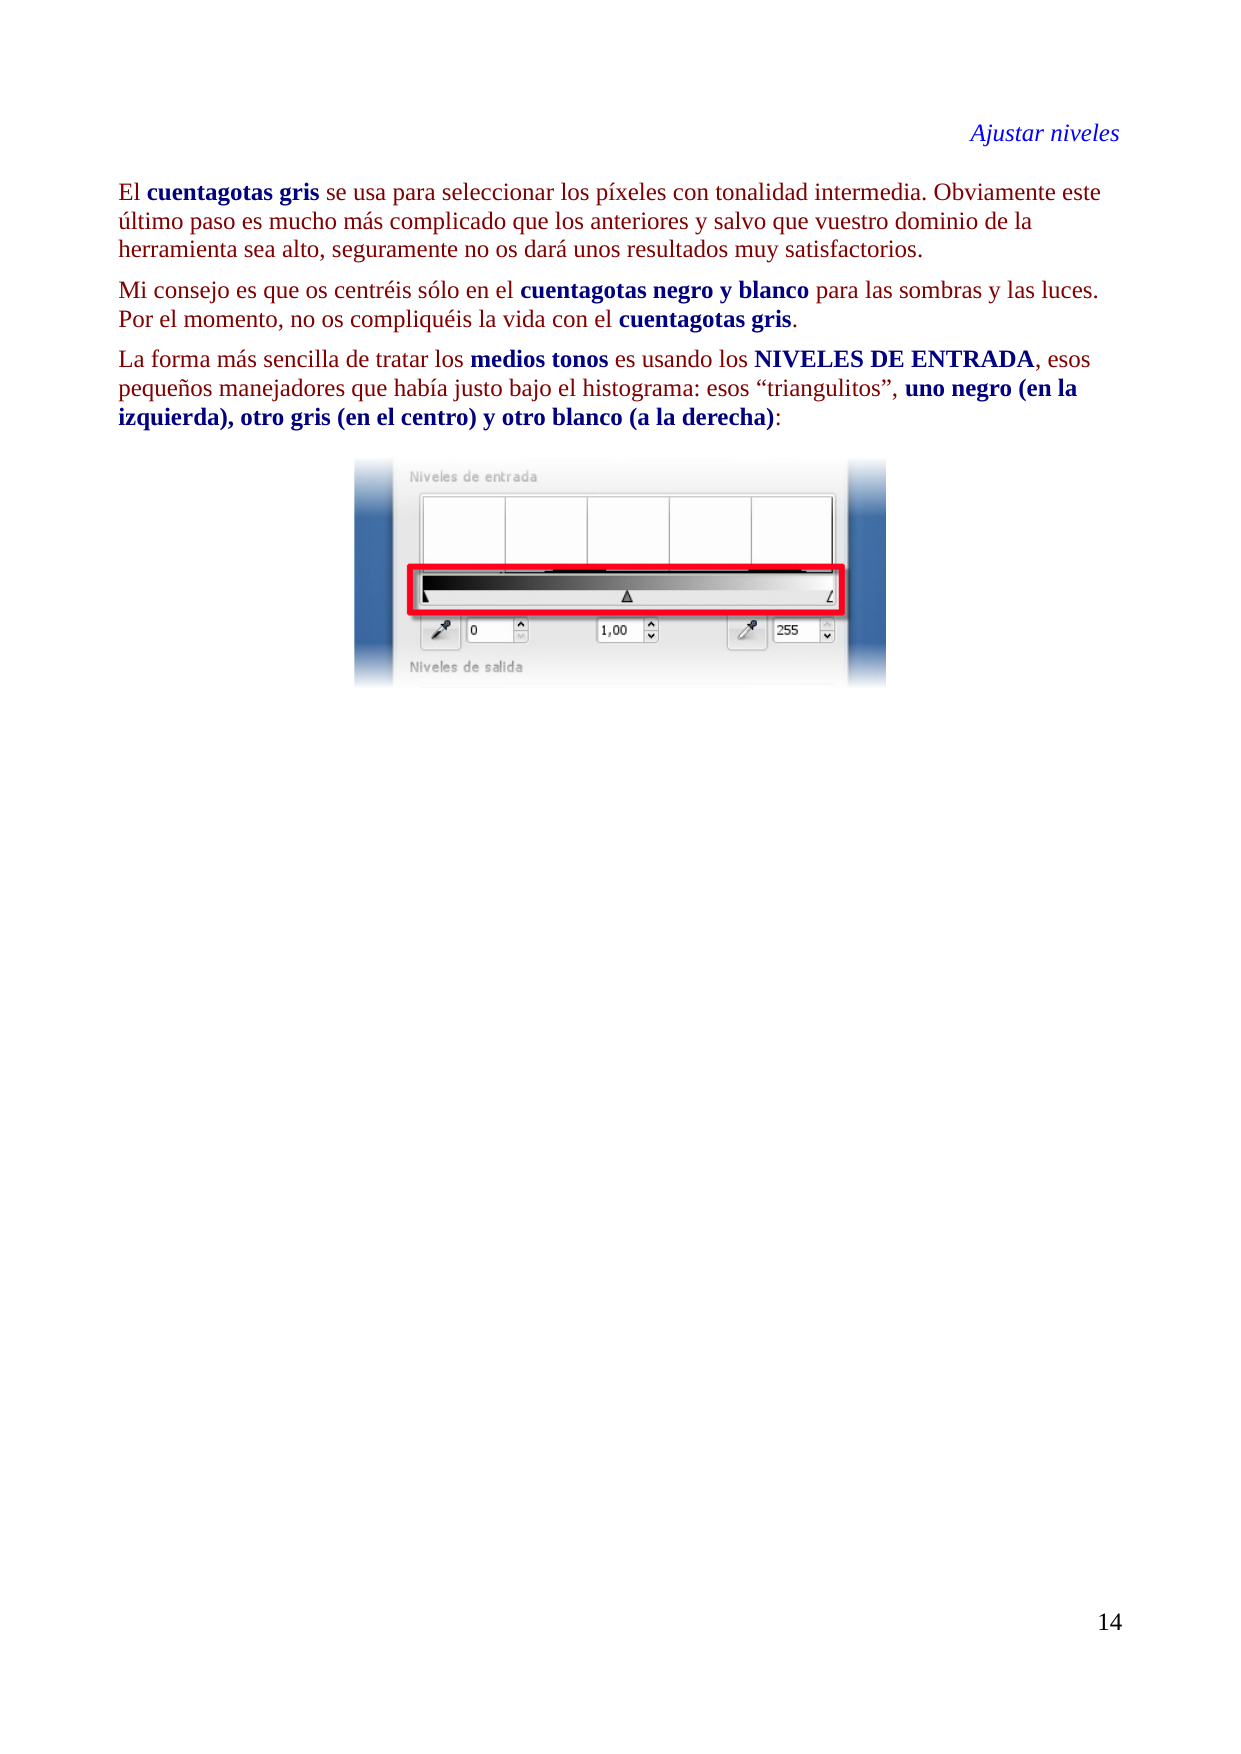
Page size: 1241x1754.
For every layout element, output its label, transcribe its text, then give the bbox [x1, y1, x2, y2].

text La forma más sencilla de tratar los medios tonos es usando los NIVELES DE ENTRADA, esos pequeños manejadores que había justo bajo el histograma: esos “triangulitos”, uno negro (en la izquierda), otro gris (en el centro) y otro blanco (a la derecha): [118, 344, 1122, 431]
text Mi consejo es que os centréis sólo en el cuentagotas negro y blanco para las sombras y las luces. Por el momento, no os compliquéis la vida con el cuentagotas gris. [118, 275, 1122, 333]
picture [354, 442, 886, 700]
text El cuentagotas gris se usa para seleccionar los píxeles con tonalidad intermedia. Obviamente este último paso es mucho más complicado que los anteriores y salvo que vuestro dominio de la herramienta sea alto, seguramente no os dará unos resultados muy satisfactorios. [118, 177, 1122, 263]
